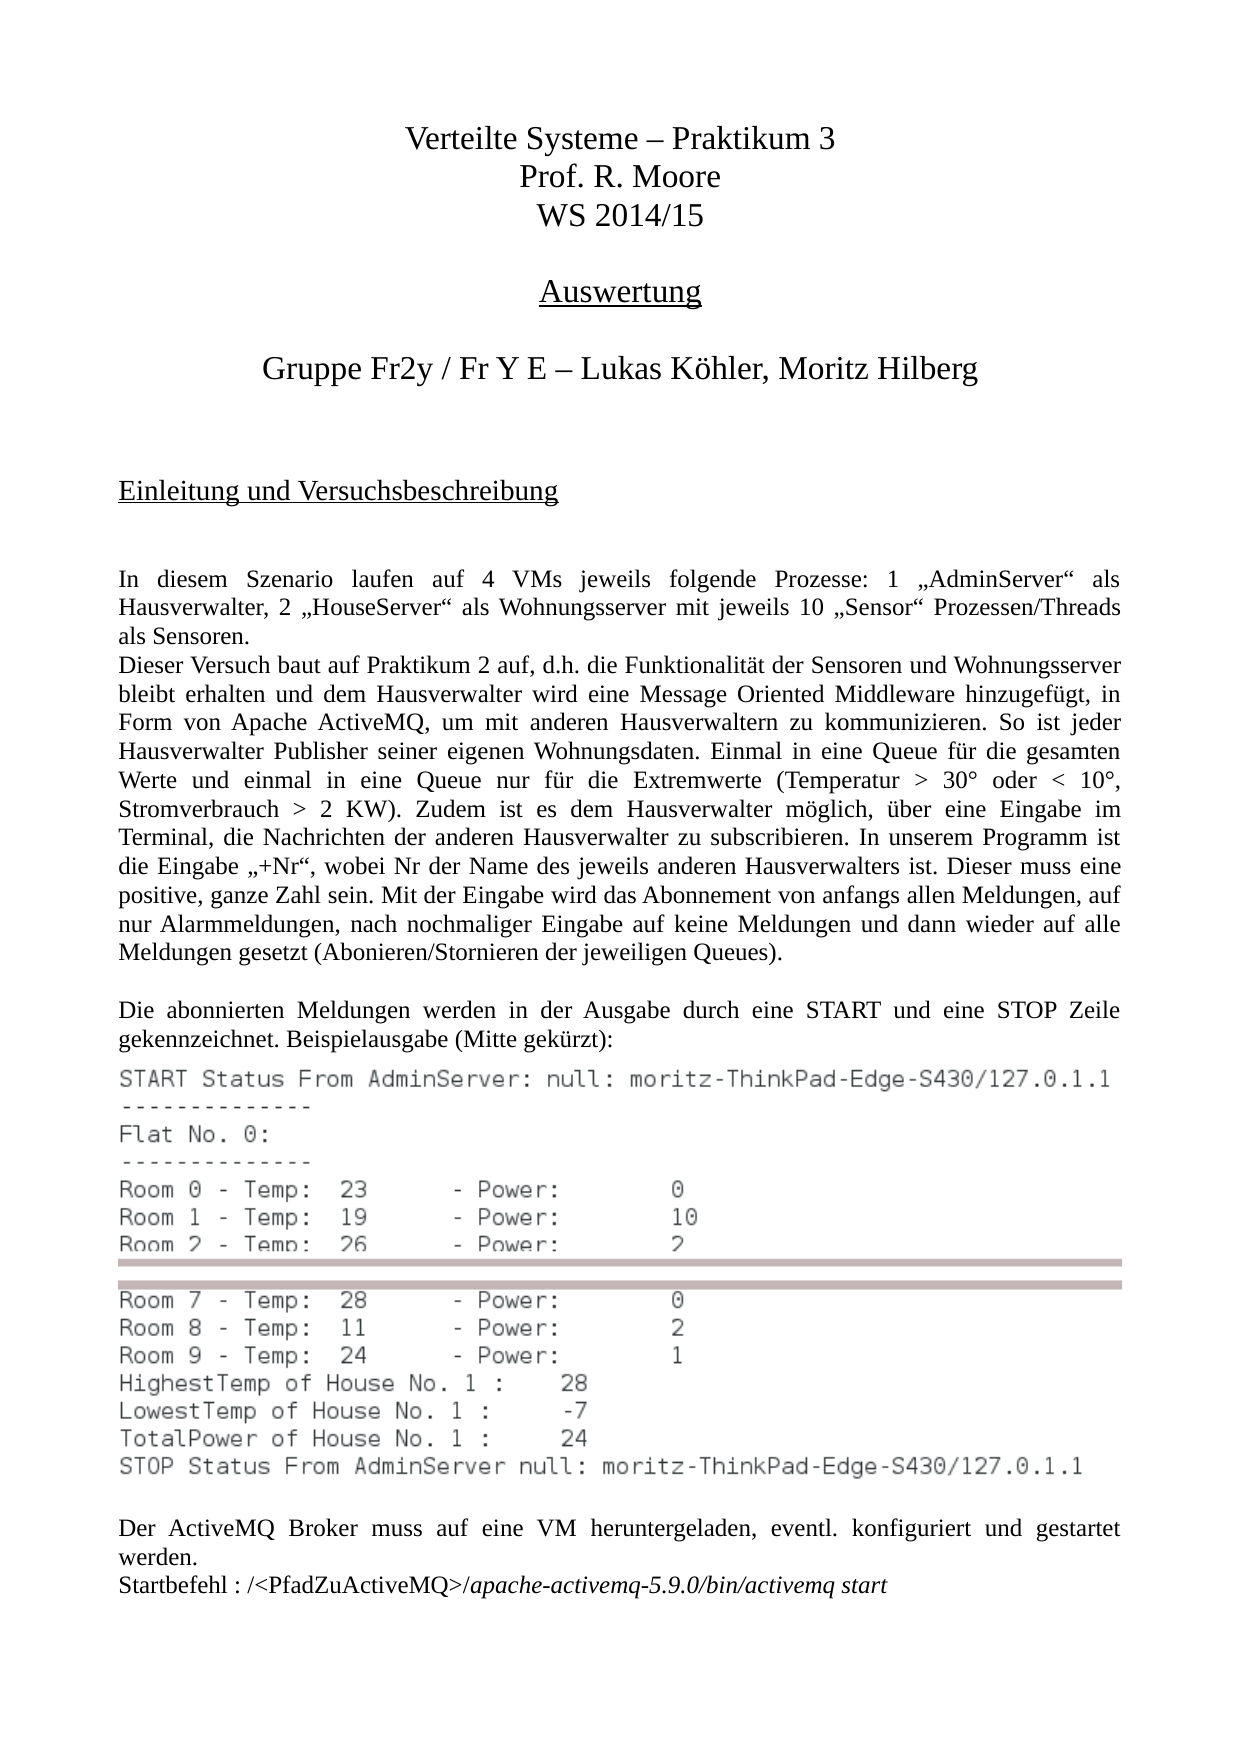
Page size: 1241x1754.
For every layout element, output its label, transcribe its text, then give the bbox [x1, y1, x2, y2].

text Die abonnierten Meldungen werden in der Ausgabe durch eine START und eine STOP Zeile gekennzeichnet. Beispielausgabe (Mitte gekürzt): [118, 995, 1122, 1052]
text Dieser Versuch baut auf Praktikum 2 auf, d.h. die Funktionalität der Sensoren und Wohnungsserver bleibt erhalten und dem Hausverwalter wird eine Message Oriented Middleware hinzugefügt, in Form von Apache ActiveMQ, um mit anderen Hausverwaltern zu kommunizieren. So ist jeder Hausverwalter Publisher seiner eigenen Wohnungsdaten. Einmal in eine Queue für die gesamten Werte und einmal in eine Queue nur für die Extremwerte (Temperatur > 30° oder < 10°, Stromverbrauch > 2 KW). Zudem ist es dem Hausverwalter möglich, über eine Eingabe im Terminal, die Nachrichten der anderen Hausverwalter zu subscribieren. In unserem Programm ist die Eingabe „+Nr“, wobei Nr der Name des jeweils anderen Hausverwalters ist. Dieser muss eine positive, ganze Zahl sein. Mit der Eingabe wird das Abonnement von anfangs allen Meldungen, auf nur Alarmmeldungen, nach nochmaliger Eingabe auf keine Meldungen und dann wieder auf alle Meldungen gesetzt (Abonieren/Stornieren der jeweiligen Queues). [118, 650, 1122, 966]
text Startbefehl : /<PfadZuActiveMQ>/apache-activemq-5.9.0/bin/activemq start [118, 1571, 1122, 1599]
text Einleitung und Versuchsbeschreibung [118, 473, 1122, 506]
text WS 2014/15 [118, 195, 1122, 233]
text Prof. R. Moore [118, 156, 1122, 195]
text Verteilte Systeme – Praktikum 3 [118, 118, 1122, 156]
text In diesem Szenario laufen auf 4 VMs jeweils folgende Prozesse: 1 „AdminServer“ als Hausverwalter, 2 „HouseServer“ als Wohnungsserver mit jeweils 10 „Sensor“ Prozessen/Threads als Sensoren. [118, 564, 1122, 650]
text Der ActiveMQ Broker muss auf eine VM heruntergeladen, eventl. konfiguriert und gestartet werden. [118, 1513, 1122, 1571]
picture [118, 1065, 1123, 1485]
text Auswertung [118, 271, 1122, 310]
text Gruppe Fr2y / Fr Y E – Lukas Köhler, Moritz Hilberg [118, 348, 1122, 386]
